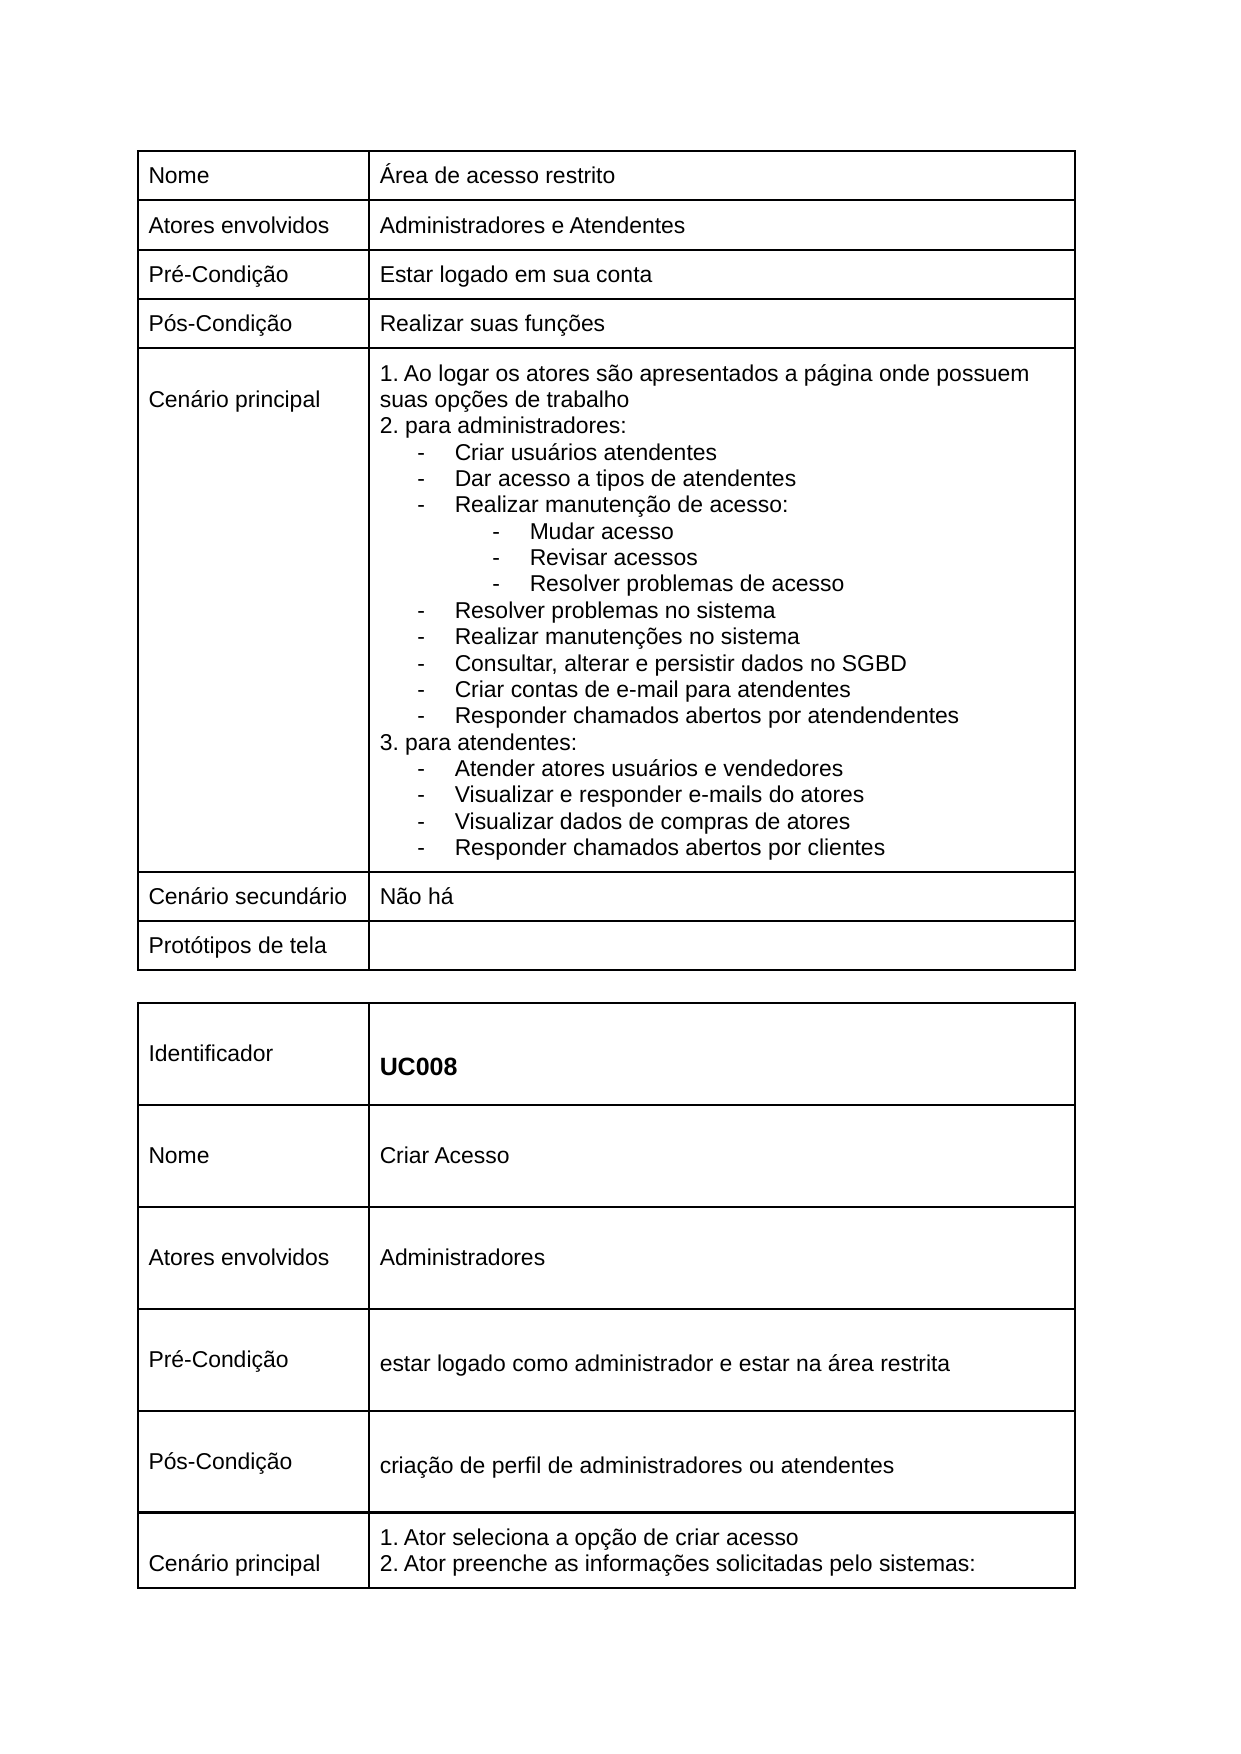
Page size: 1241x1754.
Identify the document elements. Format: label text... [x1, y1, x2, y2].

table_cell Pós-Condição [139, 300, 368, 347]
table_cell Nome [139, 152, 368, 199]
table_header UC008 [370, 1004, 1074, 1103]
table_cell Realizar suas funções [370, 300, 1074, 347]
table_header Identificador [139, 1004, 368, 1103]
table_cell Administradores e Atendentes [370, 201, 1074, 248]
table_cell 1. Ator seleciona a opção de criar acesso 2. Ator preenche as informações solicitadas pelo sistemas: [370, 1514, 1074, 1587]
table_cell 1. Ao logar os atores são apresentados a página onde possuem suas opções de trabalho 2. para administradores: Criar usuários atendentes Dar acesso a tipos de atendentes Realizar manutenção de acesso: Mudar acesso Revisar acessos Resolver problemas de acesso Resolver problemas no sistema Realizar manutenções no sistema Consultar, alterar e persistir dados no SGBD Criar contas de e-mail para atendentes Responder chamados abertos por atendendentes 3. para atendentes: Atender atores usuários e vendedores Visualizar e responder e-mails do atores Visualizar dados de compras de atores Responder chamados abertos por clientes [370, 349, 1074, 871]
table_cell Criar Acesso [370, 1106, 1074, 1206]
table_cell Estar logado em sua conta [370, 251, 1074, 298]
table_cell Área de acesso restrito [370, 152, 1074, 199]
table_cell Cenário principal [139, 1514, 368, 1587]
table_cell Pós-Condição [139, 1412, 368, 1511]
table_cell Nome [139, 1106, 368, 1206]
table_cell Cenário secundário [139, 873, 368, 920]
table_cell Administradores [370, 1208, 1074, 1307]
table_cell Atores envolvidos [139, 1208, 368, 1307]
table_cell Pré-Condição [139, 1310, 368, 1409]
table_cell Pré-Condição [139, 251, 368, 298]
table_cell Cenário principal [139, 349, 368, 871]
table_cell Atores envolvidos [139, 201, 368, 248]
table_cell Protótipos de tela [139, 922, 368, 969]
table_cell Não há [370, 873, 1074, 920]
table_cell criação de perfil de administradores ou atendentes [370, 1412, 1074, 1511]
table_cell estar logado como administrador e estar na área restrita [370, 1310, 1074, 1409]
table_cell [370, 922, 1074, 969]
